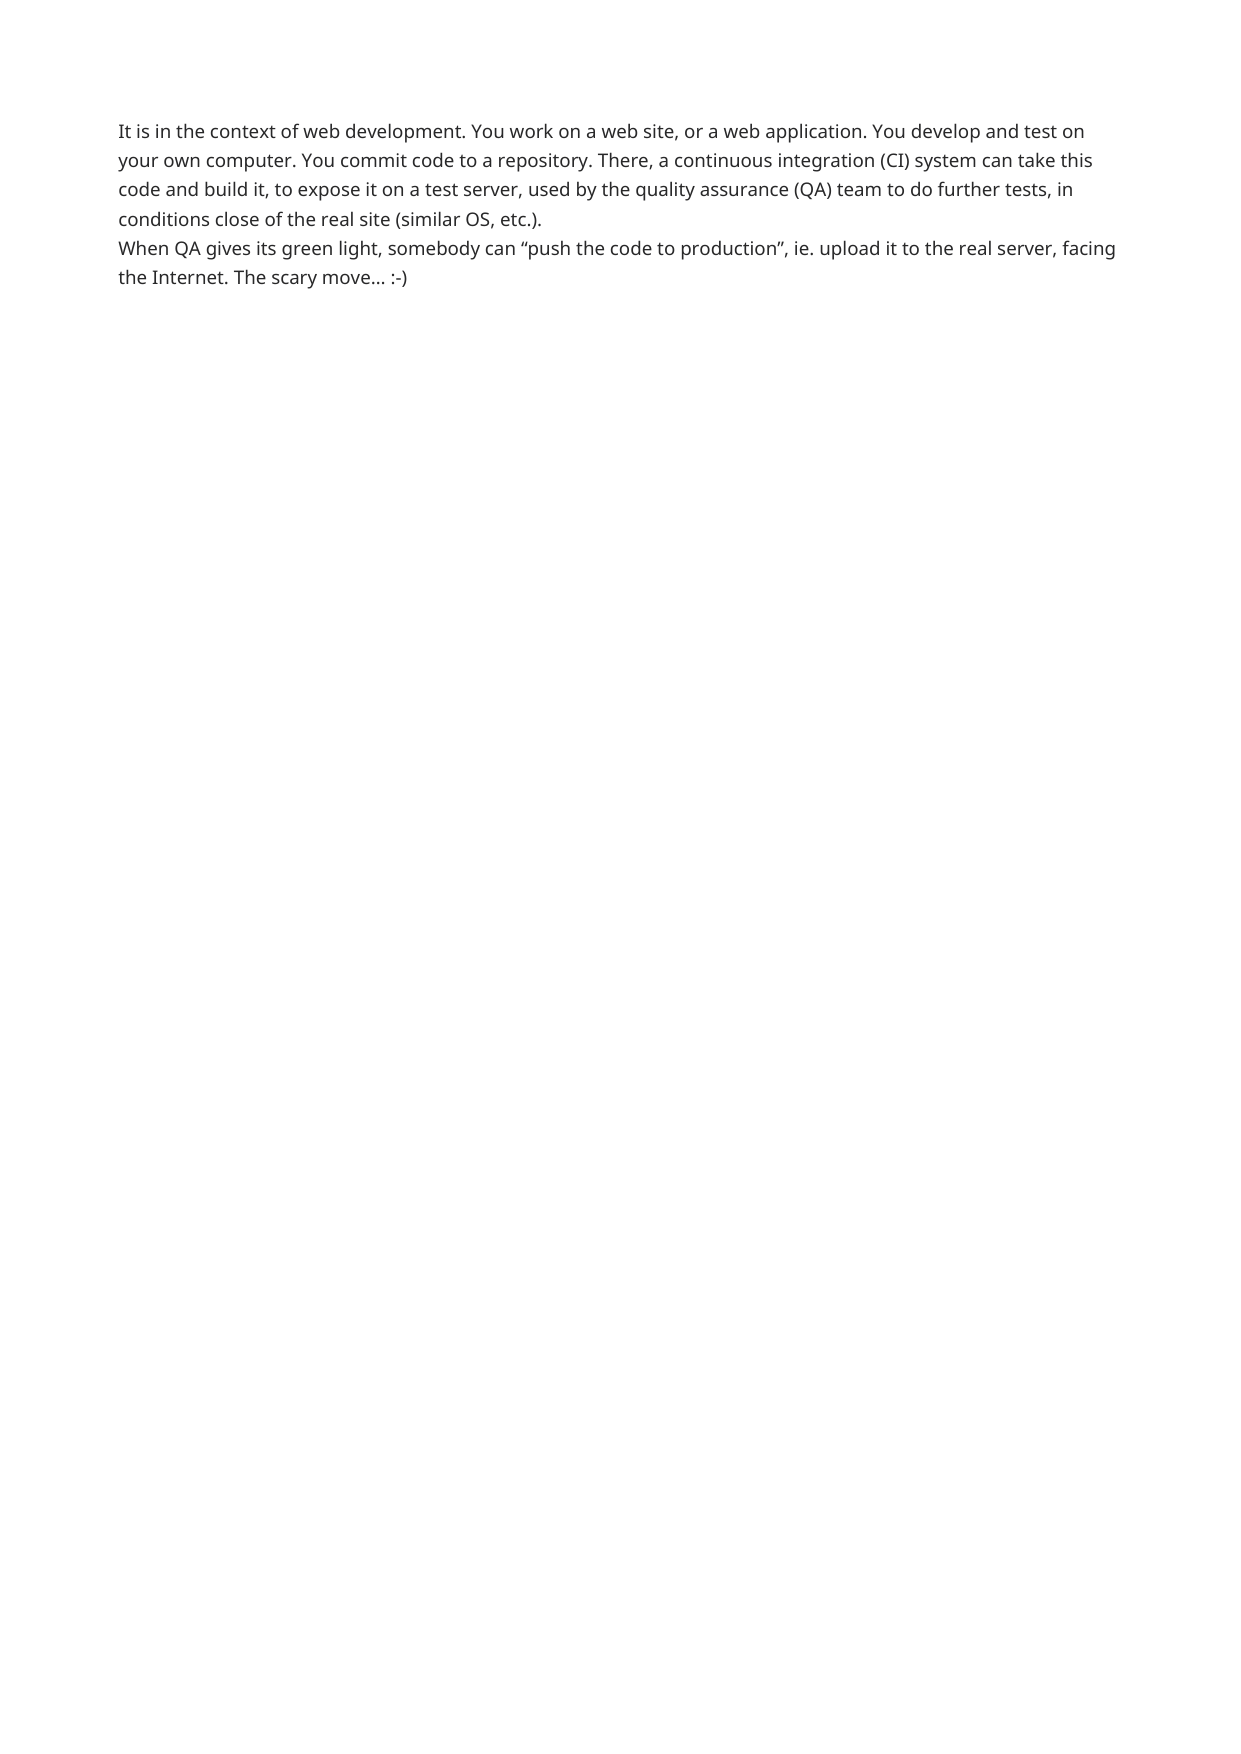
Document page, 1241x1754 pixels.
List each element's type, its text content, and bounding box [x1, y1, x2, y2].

text When QA gives its green light, somebody can “push the code to production”, ie. upload it to the real server, facing the Internet. The scary move… :-) [118, 235, 1122, 290]
text It is in the context of web development. You work on a web site, or a web application. You develop and test on your own computer. You commit code to a repository. There, a continuous integration (CI) system can take this code and build it, to expose it on a test server, used by the quality assurance (QA) team to do further tests, in conditions close of the real site (similar OS, etc.). [118, 118, 1122, 231]
